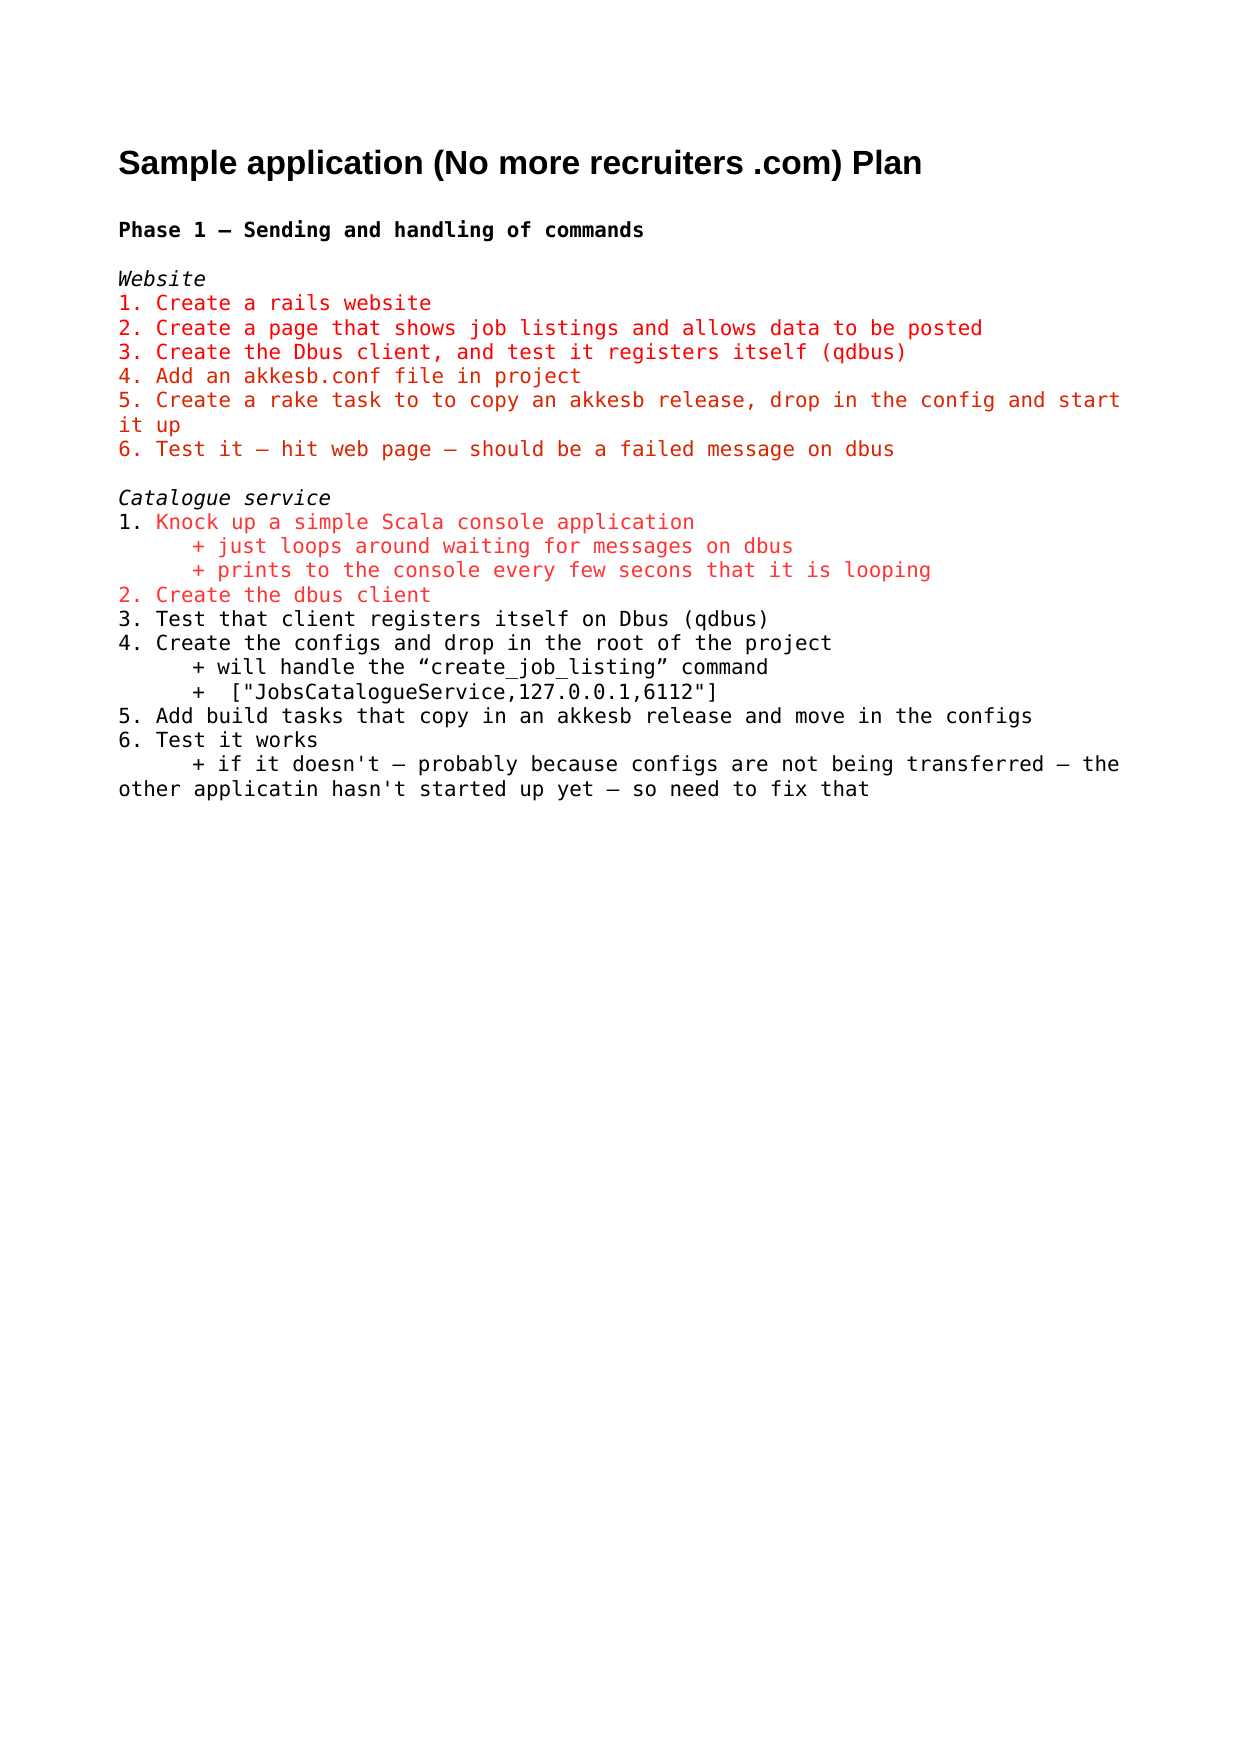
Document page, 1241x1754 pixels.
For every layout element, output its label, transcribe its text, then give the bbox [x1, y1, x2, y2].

text 5. Create a rake task to to copy an akkesb release, drop in the config and start it up [118, 388, 1122, 437]
text + prints to the console every few secons that it is looping [118, 558, 1122, 583]
text 6. Test it works [118, 728, 1122, 752]
text 4. Create the configs and drop in the root of the project [118, 631, 1122, 655]
text Catalogue service [118, 486, 1122, 510]
text 3. Create the Dbus client, and test it registers itself (qdbus) [118, 340, 1122, 364]
text 1. Create a rails website [118, 291, 1122, 316]
text 5. Add build tasks that copy in an akkesb release and move in the configs [118, 704, 1122, 728]
text 2. Create a page that shows job listings and allows data to be posted [118, 316, 1122, 340]
text 3. Test that client registers itself on Dbus (qdbus) [118, 607, 1122, 631]
text + will handle the “create_job_listing” command [118, 655, 1122, 680]
text + just loops around waiting for messages on dbus [118, 534, 1122, 558]
text Website [118, 267, 1122, 291]
text + if it doesn't – probably because configs are not being transferred – the other applicatin hasn't started up yet – so need to fix that [118, 752, 1122, 801]
text Phase 1 – Sending and handling of commands [118, 218, 1122, 243]
text + ["JobsCatalogueService,127.0.0.1,6112"] [118, 680, 1122, 704]
subtitle Sample application (No more recruiters .com) Plan [118, 143, 1122, 182]
text 1. Knock up a simple Scala console application [118, 510, 1122, 534]
text 2. Create the dbus client [118, 583, 1122, 607]
text 4. Add an akkesb.conf file in project [118, 364, 1122, 388]
text 6. Test it – hit web page – should be a failed message on dbus [118, 437, 1122, 461]
